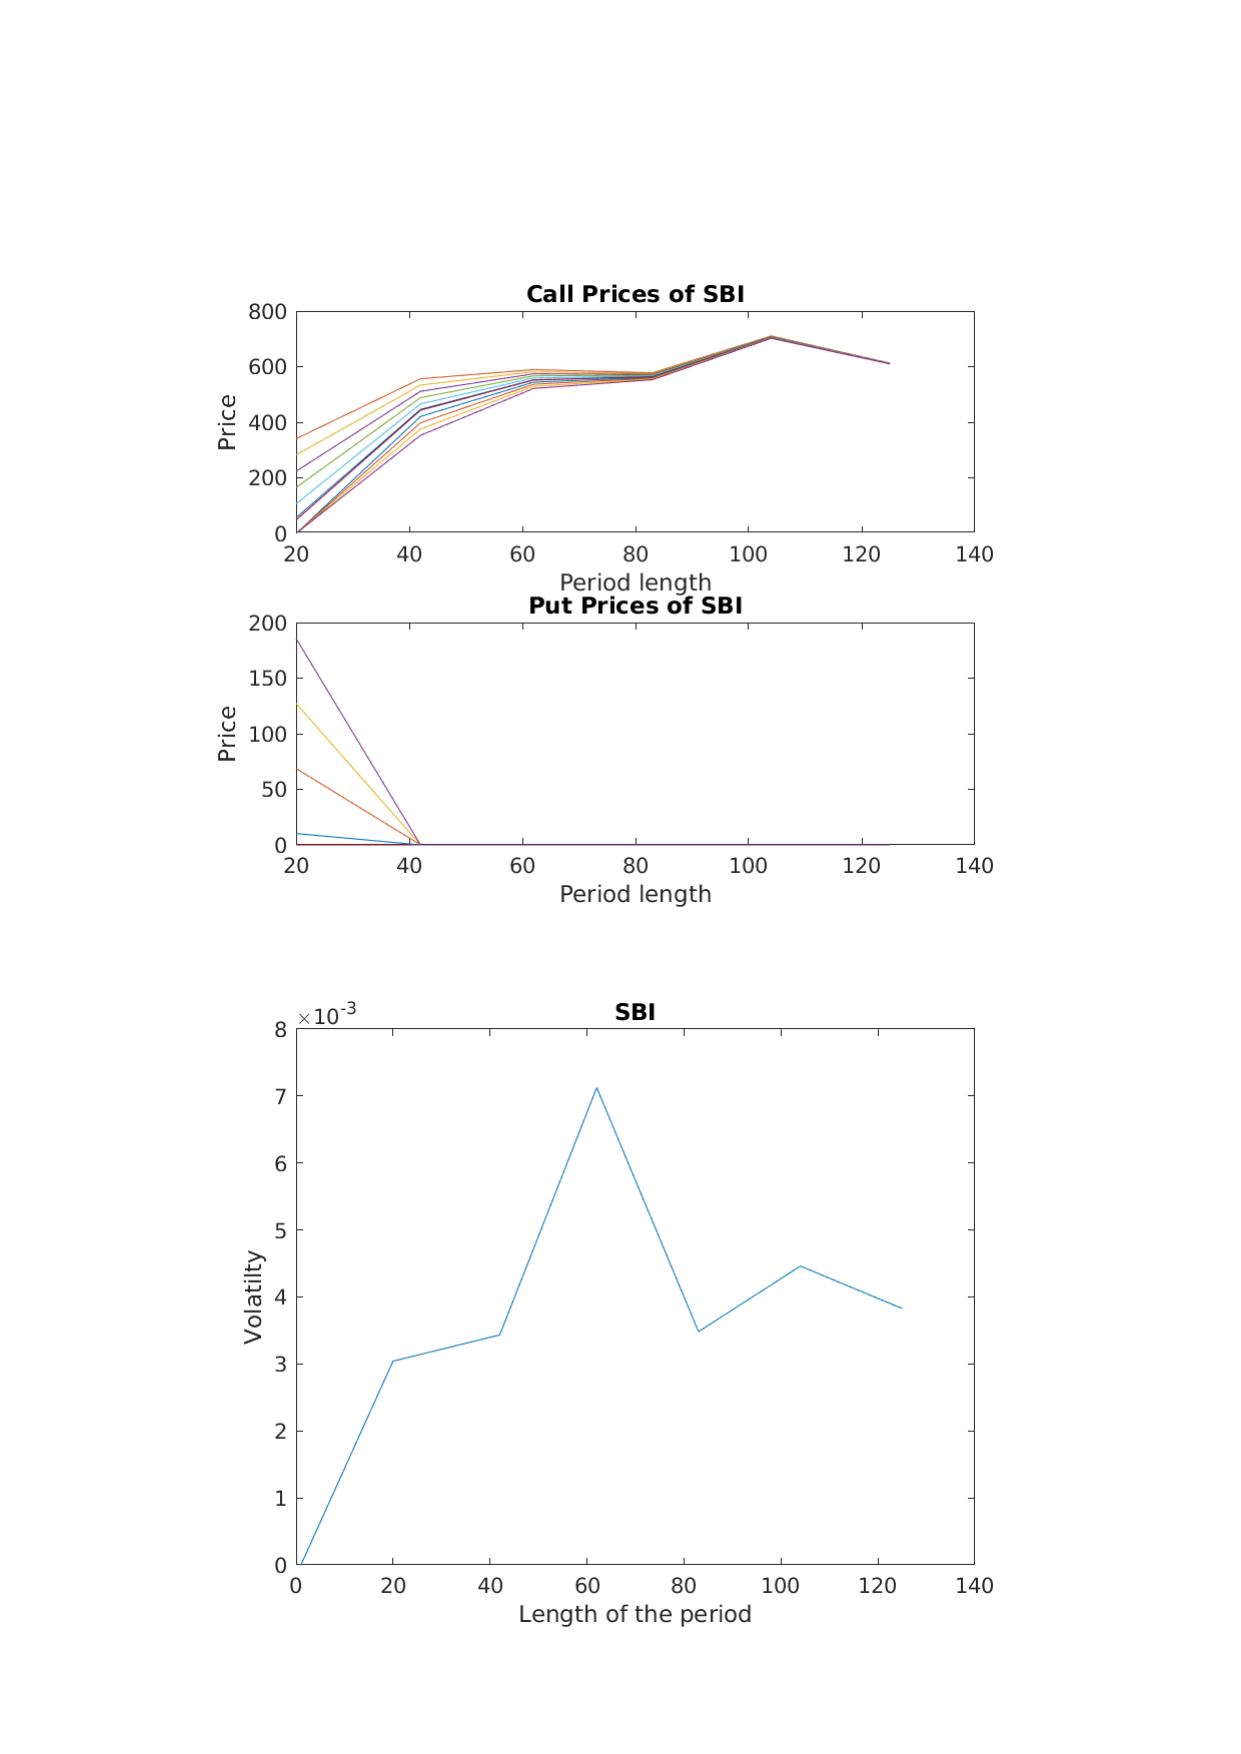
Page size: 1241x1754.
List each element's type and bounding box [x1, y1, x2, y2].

picture [182, 980, 1058, 1637]
picture [182, 261, 1058, 918]
